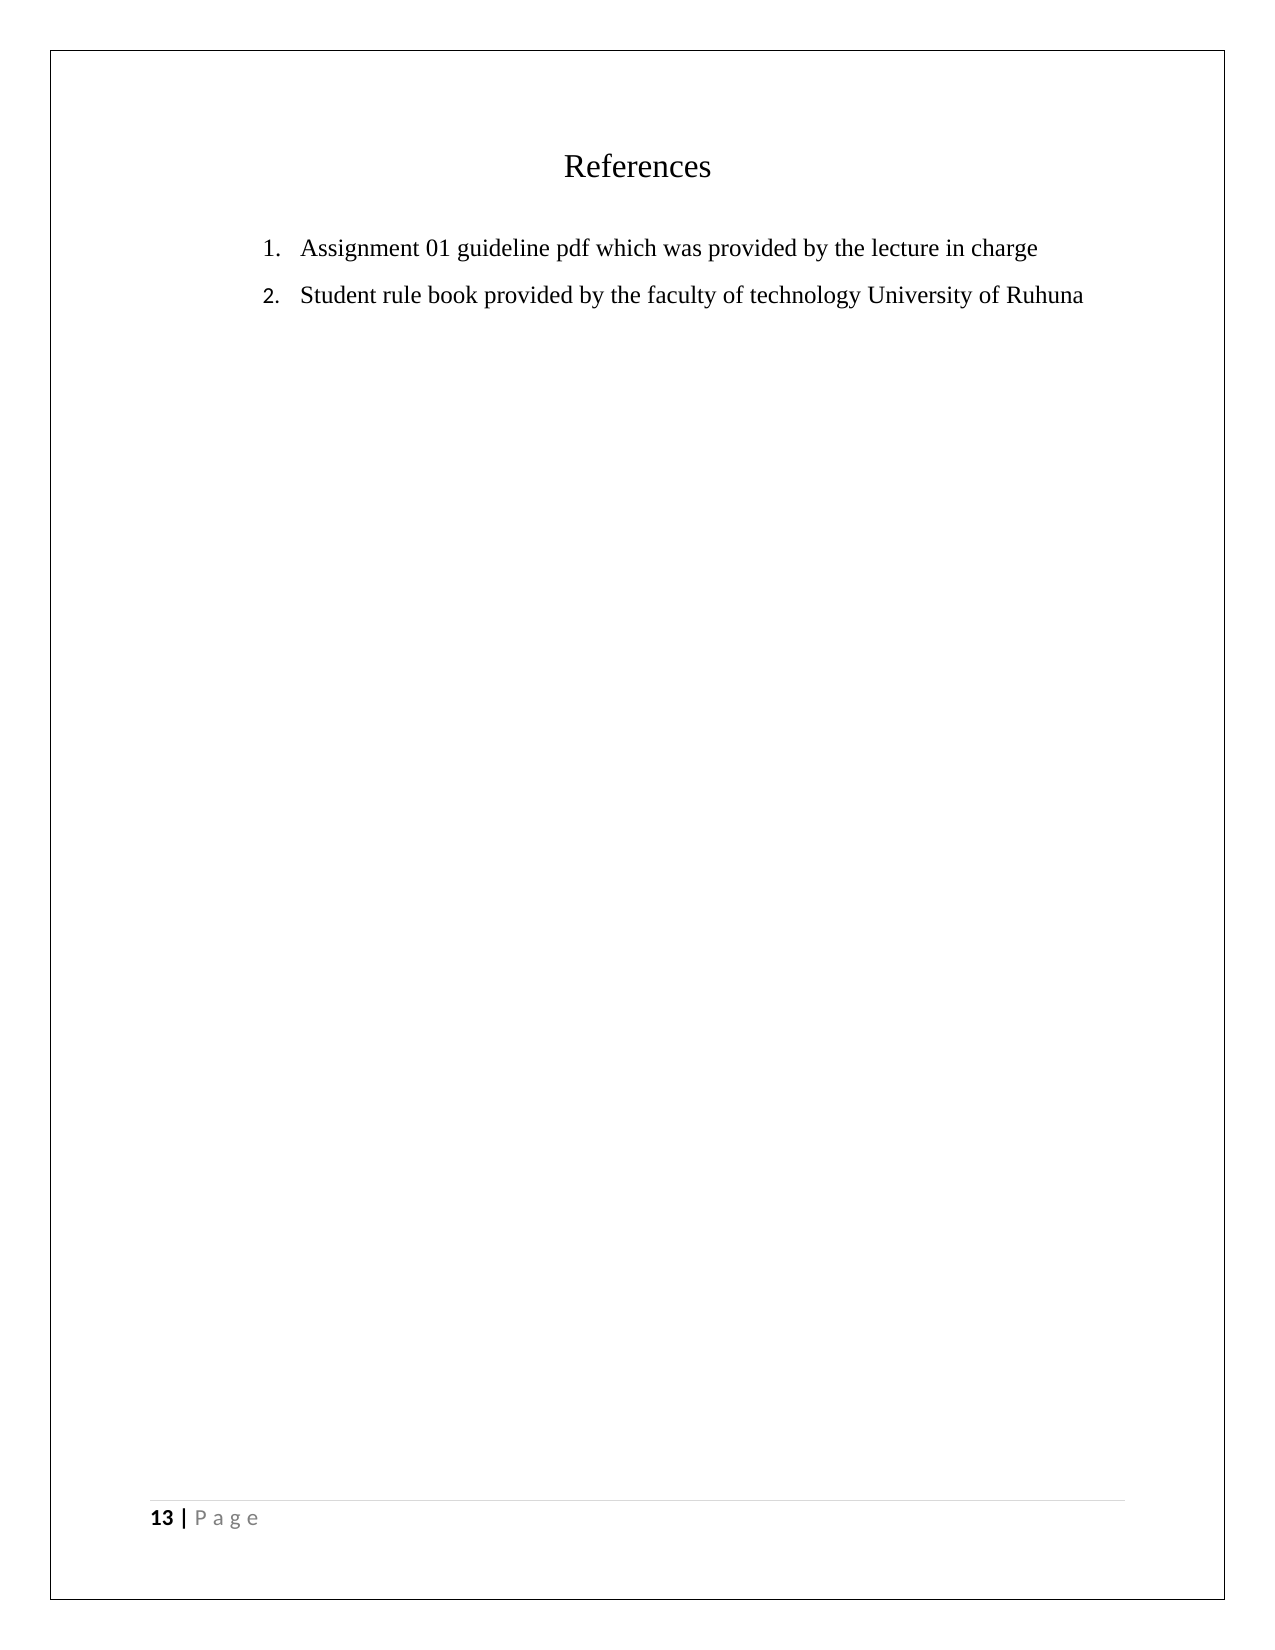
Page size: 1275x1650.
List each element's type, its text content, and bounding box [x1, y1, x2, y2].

list Assignment 01 guideline pdf which was provided by the lecture in charge [262, 233, 1125, 262]
list Student rule book provided by the faculty of technology University of Ruhuna [262, 280, 1125, 309]
subtitle References [150, 146, 1125, 185]
